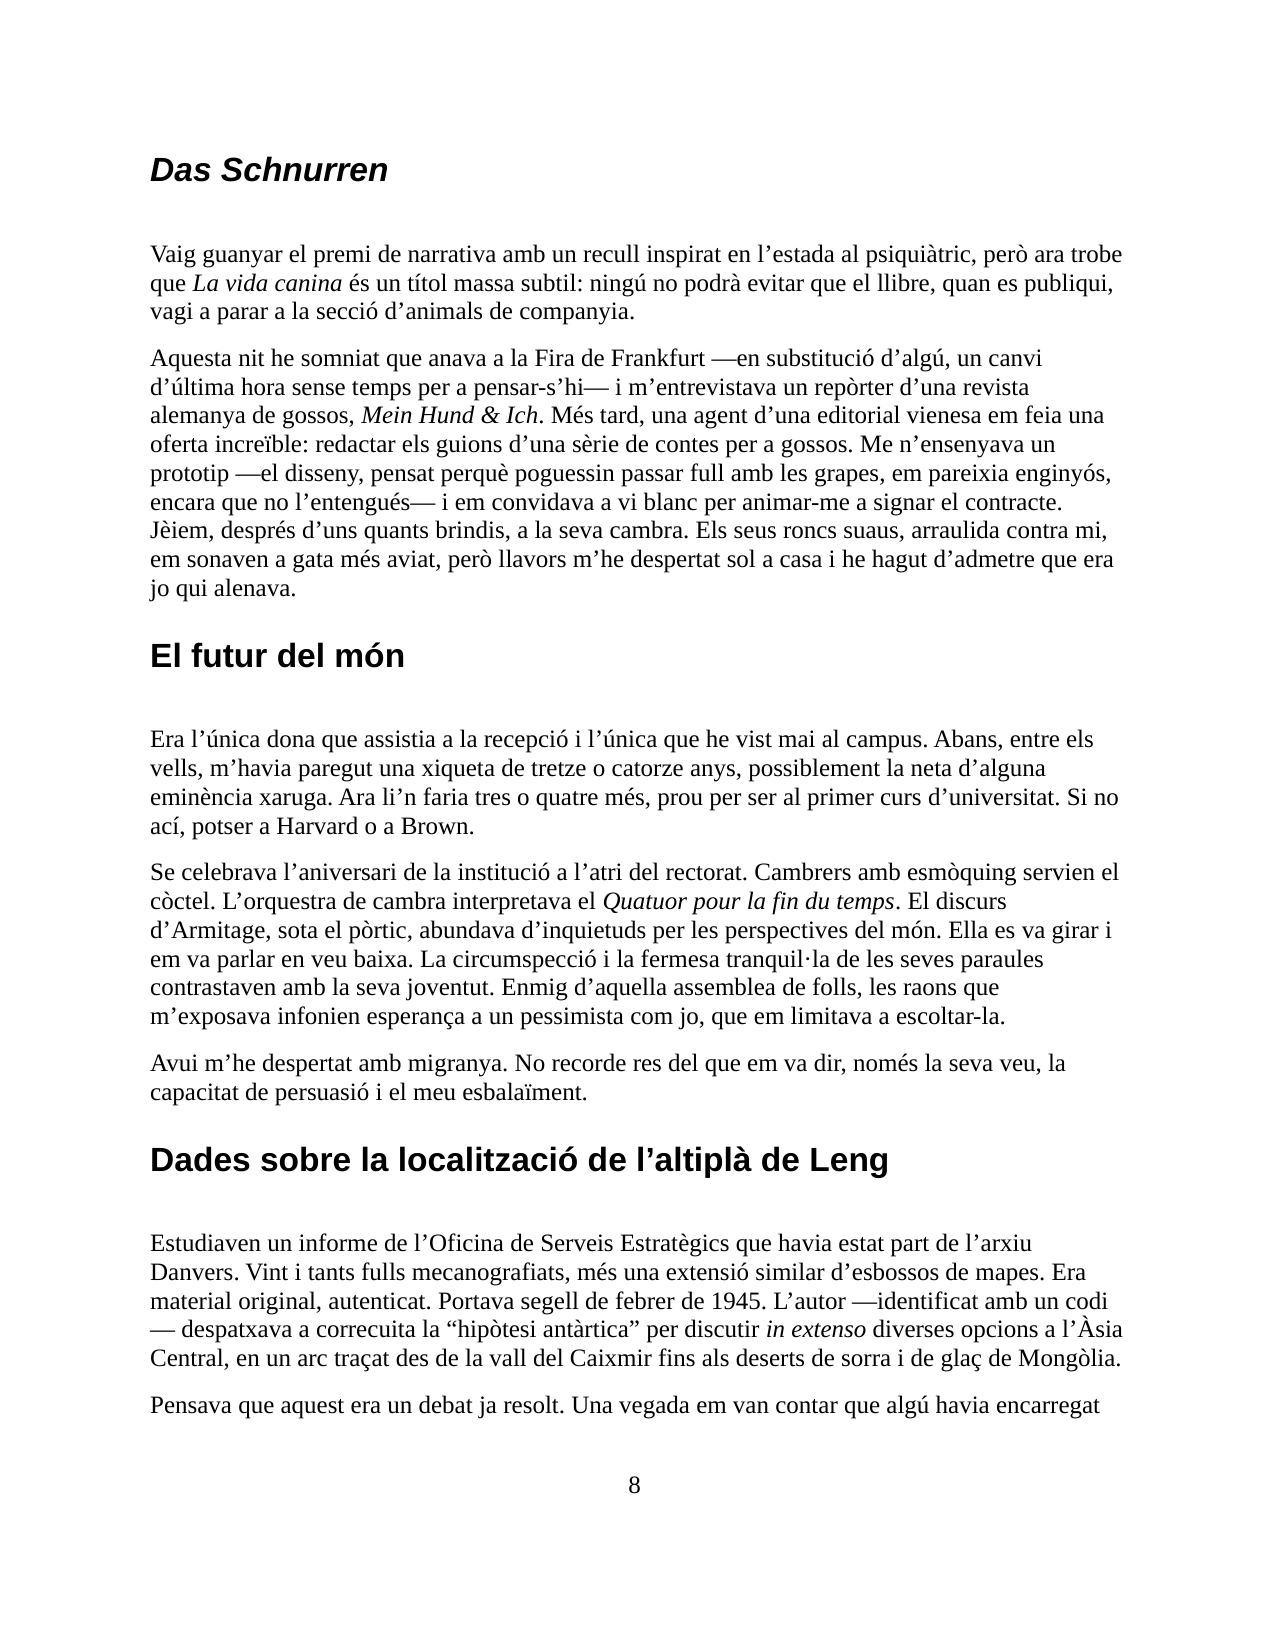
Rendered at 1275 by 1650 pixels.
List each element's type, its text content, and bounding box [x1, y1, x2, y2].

text Estudiaven un informe de l’Oficina de Serveis Estratègics que havia estat part de l’arxiu Danvers. Vint i tants fulls mecanografiats, més una extensió similar d’esbossos de mapes. Era material original, autenticat. Portava segell de febrer de 1945. L’autor —identificat amb un codi— despatxava a correcuita la “hipòtesi antàrtica” per discutir in extenso diverses opcions a l’Àsia Central, en un arc traçat des de la vall del Caixmir fins als deserts de sorra i de glaç de Mongòlia. [150, 1228, 1125, 1372]
text Vaig guanyar el premi de narrativa amb un recull inspirat en l’estada al psiquiàtric, però ara trobe que La vida canina és un títol massa subtil: ningú no podrà evitar que el llibre, quan es publiqui, vagi a parar a la secció d’animals de companyia. [150, 239, 1125, 325]
text Pensava que aquest era un debat ja resolt. Una vegada em van contar que algú havia encarregat [150, 1390, 1125, 1419]
subtitle Dades sobre la localització de l’altiplà de Leng [150, 1139, 1125, 1178]
subtitle El futur del món [150, 636, 1125, 674]
text Avui m’he despertat amb migranya. No recorde res del que em va dir, només la seva veu, la capacitat de persuasió i el meu esbalaïment. [150, 1048, 1125, 1105]
text Aquesta nit he somniat que anava a la Fira de Frankfurt —en substitució d’algú, un canvi d’última hora sense temps per a pensar-s’hi— i m’entrevistava un repòrter d’una revista alemanya de gossos, Mein Hund & Ich. Més tard, una agent d’una editorial vienesa em feia una oferta increïble: redactar els guions d’una sèrie de contes per a gossos. Me n’ensenyava un prototip —el disseny, pensat perquè poguessin passar full amb les grapes, em pareixia enginyós, encara que no l’entengués— i em convidava a vi blanc per animar-me a signar el contracte. Jèiem, després d’uns quants brindis, a la seva cambra. Els seus roncs suaus, arraulida contra mi, em sonaven a gata més aviat, però llavors m’he despertat sol a casa i he hagut d’admetre que era jo qui alenava. [150, 343, 1125, 602]
text Era l’única dona que assistia a la recepció i l’única que he vist mai al campus. Abans, entre els vells, m’havia paregut una xiqueta de tretze o catorze anys, possiblement la neta d’alguna eminència xaruga. Ara li’n faria tres o quatre més, prou per ser al primer curs d’universitat. Si no ací, potser a Harvard o a Brown. [150, 724, 1125, 839]
text Se celebrava l’aniversari de la institució a l’atri del rectorat. Cambrers amb esmòquing servien el còctel. L’orquestra de cambra interpretava el Quatuor pour la fin du temps. El discurs d’Armitage, sota el pòrtic, abundava d’inquietuds per les perspectives del món. Ella es va girar i em va parlar en veu baixa. La circumspecció i la fermesa tranquil·la de les seves paraules contrastaven amb la seva joventut. Enmig d’aquella assemblea de folls, les raons que m’exposava infonien esperança a un pessimista com jo, que em limitava a escoltar-la. [150, 857, 1125, 1030]
subtitle Das Schnurren [150, 150, 1125, 189]
